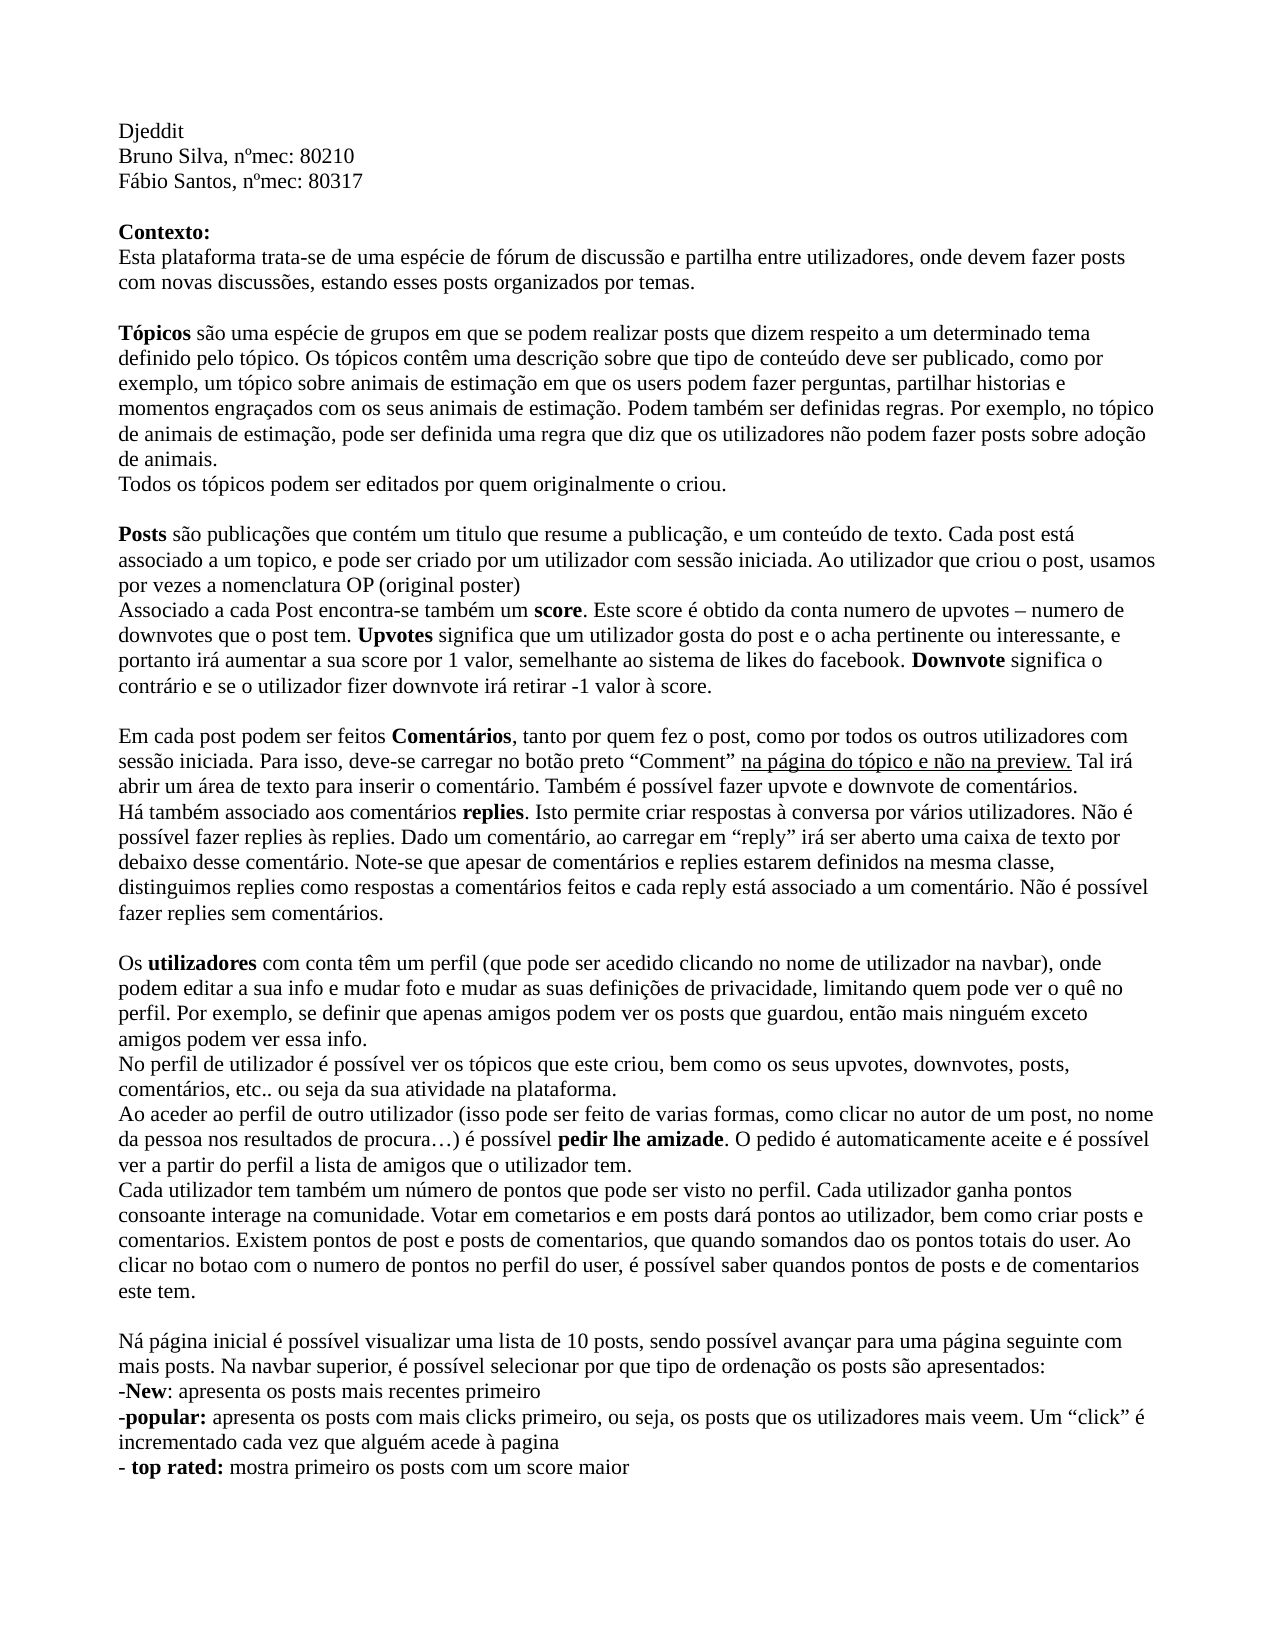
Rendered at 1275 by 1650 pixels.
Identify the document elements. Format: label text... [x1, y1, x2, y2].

text - top rated: mostra primeiro os posts com um score maior [118, 1454, 1157, 1479]
text Bruno Silva, nºmec: 80210 [118, 143, 1157, 168]
text Cada utilizador tem também um número de pontos que pode ser visto no perfil. Cada utilizador ganha pontos consoante interage na comunidade. Votar em cometarios e em posts dará pontos ao utilizador, bem como criar posts e comentarios. Existem pontos de post e posts de comentarios, que quando somandos dao os pontos totais do user. Ao clicar no botao com o numero de pontos no perfil do user, é possível saber quandos pontos de posts e de comentarios este tem. [118, 1177, 1157, 1303]
text -popular: apresenta os posts com mais clicks primeiro, ou seja, os posts que os utilizadores mais veem. Um “click” é incrementado cada vez que alguém acede à pagina [118, 1404, 1157, 1454]
text Ao aceder ao perfil de outro utilizador (isso pode ser feito de varias formas, como clicar no autor de um post, no nome da pessoa nos resultados de procura…) é possível pedir lhe amizade. O pedido é automaticamente aceite e é possível ver a partir do perfil a lista de amigos que o utilizador tem. [118, 1101, 1157, 1177]
text Djeddit [118, 118, 1157, 143]
text Tópicos são uma espécie de grupos em que se podem realizar posts que dizem respeito a um determinado tema definido pelo tópico. Os tópicos contêm uma descrição sobre que tipo de conteúdo deve ser publicado, como por exemplo, um tópico sobre animais de estimação em que os users podem fazer perguntas, partilhar historias e momentos engraçados com os seus animais de estimação. Podem também ser definidas regras. Por exemplo, no tópico de animais de estimação, pode ser definida uma regra que diz que os utilizadores não podem fazer posts sobre adoção de animais. [118, 320, 1157, 471]
text No perfil de utilizador é possível ver os tópicos que este criou, bem como os seus upvotes, downvotes, posts, comentários, etc.. ou seja da sua atividade na plataforma. [118, 1051, 1157, 1101]
text Posts são publicações que contém um titulo que resume a publicação, e um conteúdo de texto. Cada post está associado a um topico, e pode ser criado por um utilizador com sessão iniciada. Ao utilizador que criou o post, usamos por vezes a nomenclatura OP (original poster) [118, 521, 1157, 597]
text Os utilizadores com conta têm um perfil (que pode ser acedido clicando no nome de utilizador na navbar), onde podem editar a sua info e mudar foto e mudar as suas definições de privacidade, limitando quem pode ver o quê no perfil. Por exemplo, se definir que apenas amigos podem ver os posts que guardou, então mais ninguém exceto amigos podem ver essa info. [118, 950, 1157, 1051]
text Há também associado aos comentários replies. Isto permite criar respostas à conversa por vários utilizadores. Não é possível fazer replies às replies. Dado um comentário, ao carregar em “reply” irá ser aberto uma caixa de texto por debaixo desse comentário. Note-se que apesar de comentários e replies estarem definidos na mesma classe, distinguimos replies como respostas a comentários feitos e cada reply está associado a um comentário. Não é possível fazer replies sem comentários. [118, 799, 1157, 925]
text Fábio Santos, nºmec: 80317 [118, 168, 1157, 194]
text -New: apresenta os posts mais recentes primeiro [118, 1378, 1157, 1404]
text Todos os tópicos podem ser editados por quem originalmente o criou. [118, 471, 1157, 496]
text Ná página inicial é possível visualizar uma lista de 10 posts, sendo possível avançar para uma página seguinte com mais posts. Na navbar superior, é possível selecionar por que tipo de ordenação os posts são apresentados: [118, 1328, 1157, 1378]
text Esta plataforma trata-se de uma espécie de fórum de discussão e partilha entre utilizadores, onde devem fazer posts com novas discussões, estando esses posts organizados por temas. [118, 244, 1157, 294]
text Associado a cada Post encontra-se também um score. Este score é obtido da conta numero de upvotes – numero de downvotes que o post tem. Upvotes significa que um utilizador gosta do post e o acha pertinente ou interessante, e portanto irá aumentar a sua score por 1 valor, semelhante ao sistema de likes do facebook. Downvote significa o contrário e se o utilizador fizer downvote irá retirar -1 valor à score. [118, 597, 1157, 698]
text Em cada post podem ser feitos Comentários, tanto por quem fez o post, como por todos os outros utilizadores com sessão iniciada. Para isso, deve-se carregar no botão preto “Comment” na página do tópico e não na preview. Tal irá abrir um área de texto para inserir o comentário. Também é possível fazer upvote e downvote de comentários. [118, 723, 1157, 799]
text Contexto: [118, 219, 1157, 244]
